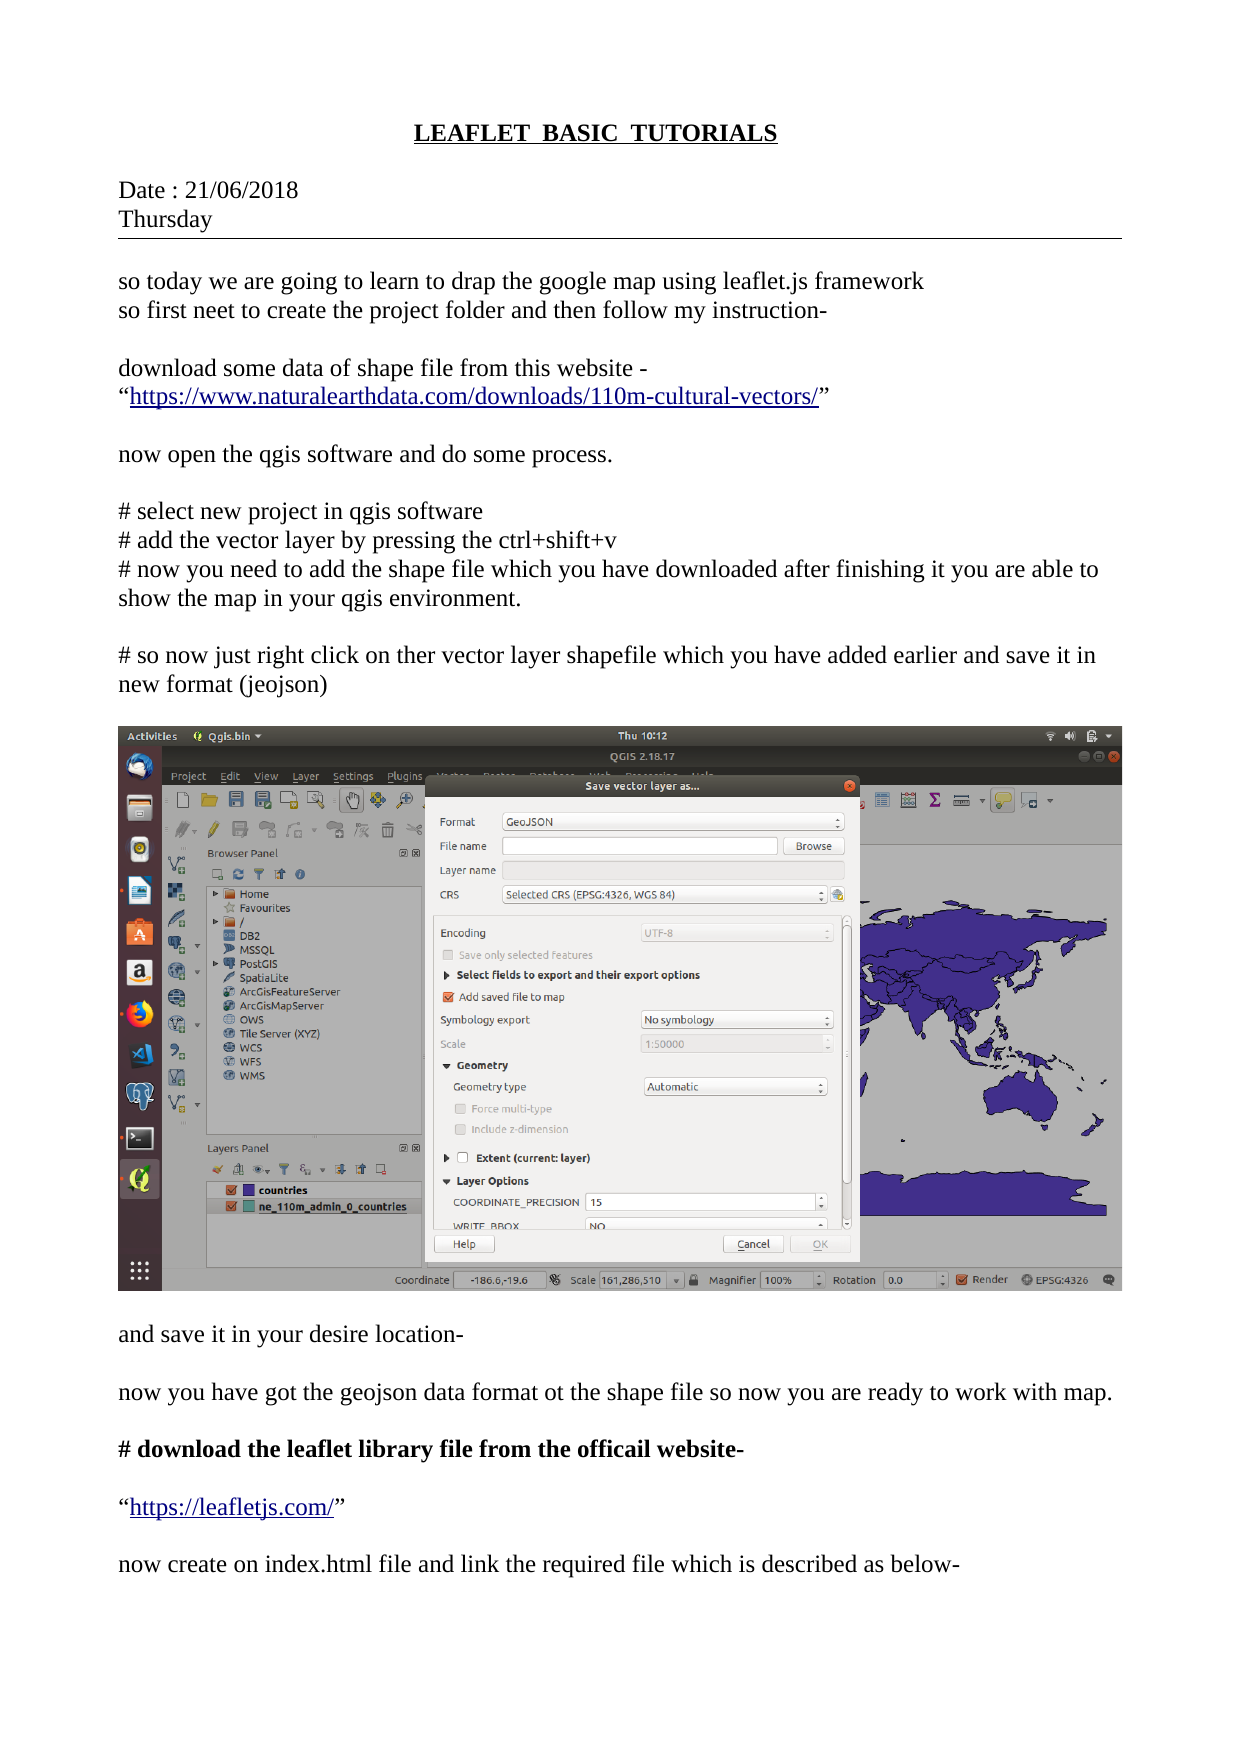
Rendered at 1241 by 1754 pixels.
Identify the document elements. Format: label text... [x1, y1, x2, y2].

picture [118, 726, 1123, 1291]
text # so now just right click on ther vector layer shapefile which you have added earlier and save it in new format (jeojson) [118, 640, 1122, 698]
text now open the qgis software and do some process. [118, 439, 1122, 468]
text so first neet to create the project folder and then follow my instruction- [118, 295, 1122, 324]
text # download the leaflet library file from the officail website- [118, 1434, 1122, 1463]
text Thursday [118, 204, 1122, 238]
text # select new project in qgis software [118, 496, 1122, 525]
text Date : 21/06/2018 [118, 176, 1122, 204]
text now create on index.html file and link the required file which is described as below- [118, 1549, 1122, 1578]
text “https://www.naturalearthdata.com/downloads/110m-cultural-vectors/” [118, 381, 1122, 410]
text now you have got the geojson data format ot the shape file so now you are ready to work with map. [118, 1377, 1122, 1406]
text and save it in your desire location- [118, 1319, 1122, 1348]
text LEAFLET BASIC TUTORIALS [118, 118, 1122, 147]
text “https://leafletjs.com/” [118, 1492, 1122, 1521]
text # add the vector layer by pressing the ctrl+shift+v [118, 525, 1122, 554]
text so today we are going to learn to drap the google map using leaflet.js framework [118, 266, 1122, 295]
text download some data of shape file from this website - [118, 353, 1122, 381]
text # now you need to add the shape file which you have downloaded after finishing it you are able to show the map in your qgis environment. [118, 554, 1122, 611]
